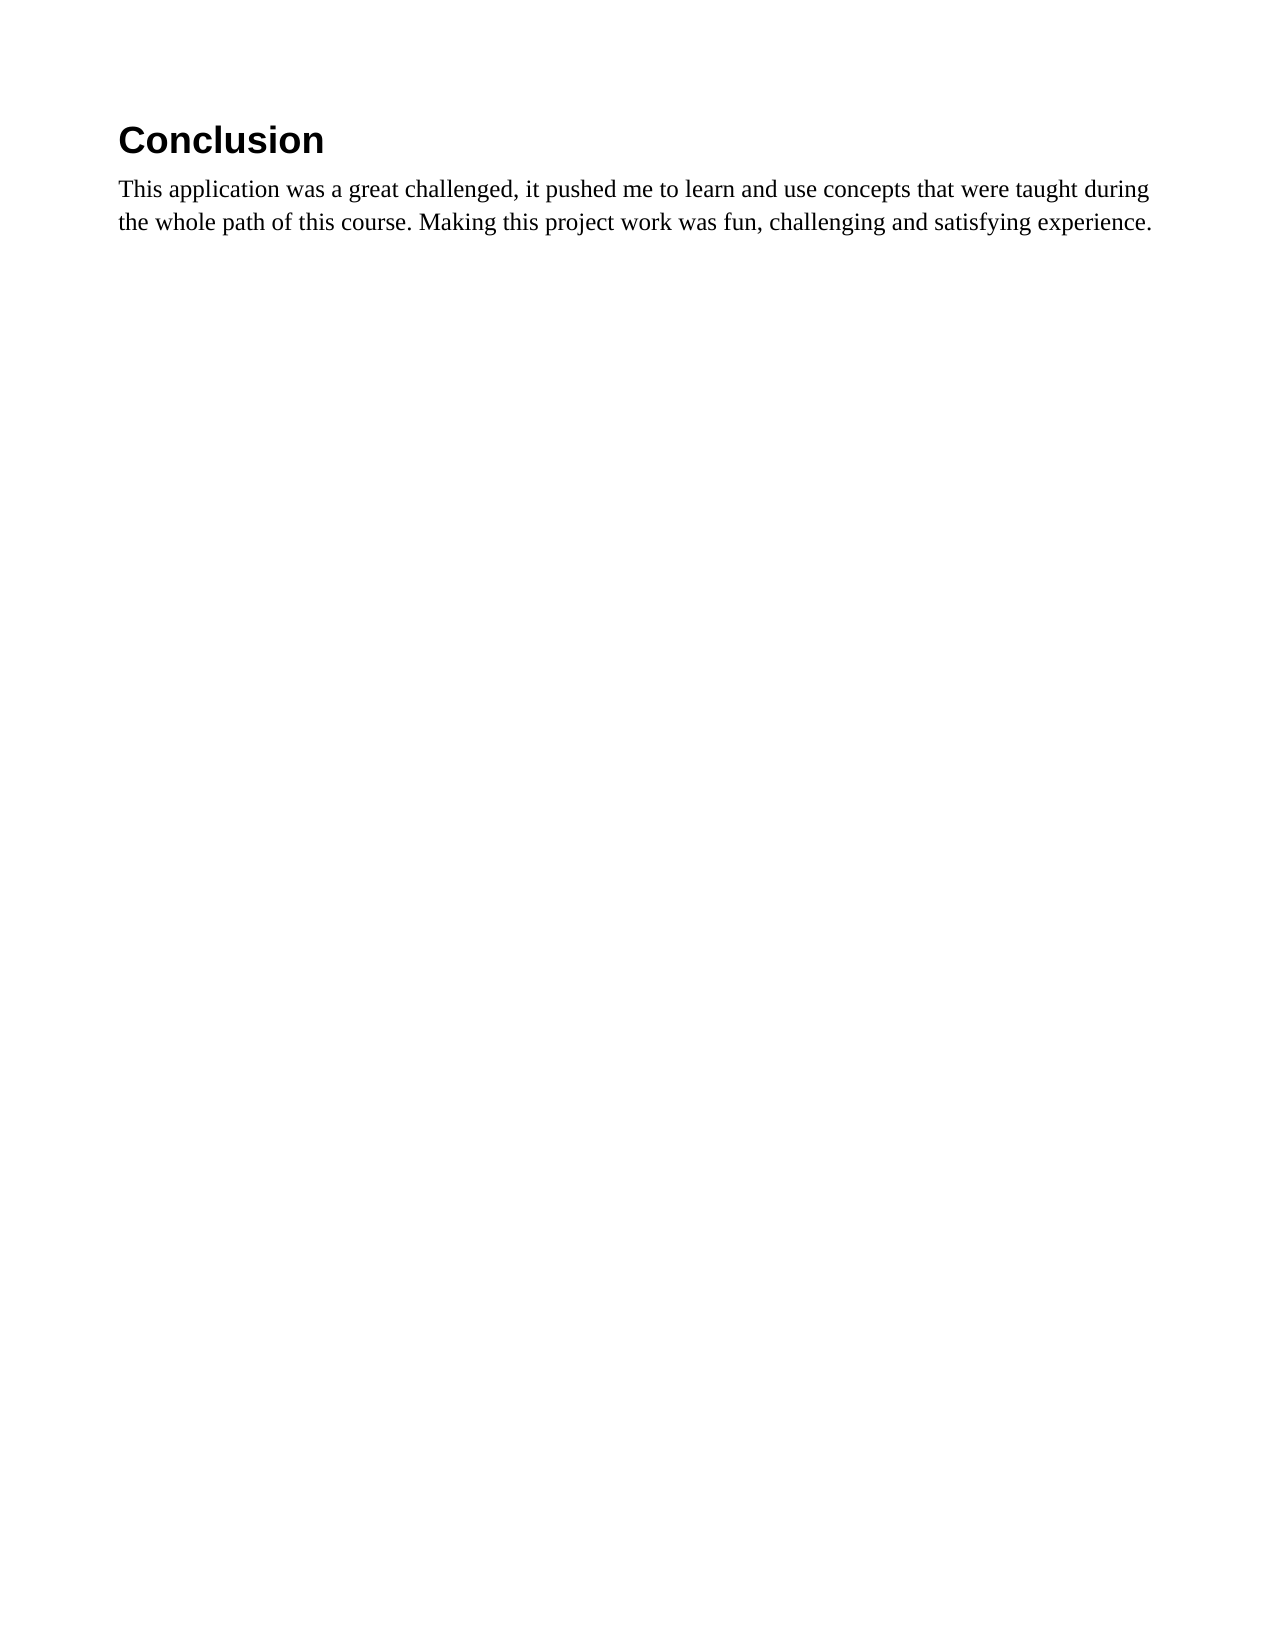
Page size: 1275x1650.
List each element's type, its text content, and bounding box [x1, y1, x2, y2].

text This application was a great challenged, it pushed me to learn and use concepts that were taught during the whole path of this course. Making this project work was fun, challenging and satisfying experience. [118, 174, 1157, 236]
subtitle Conclusion [118, 118, 1157, 162]
